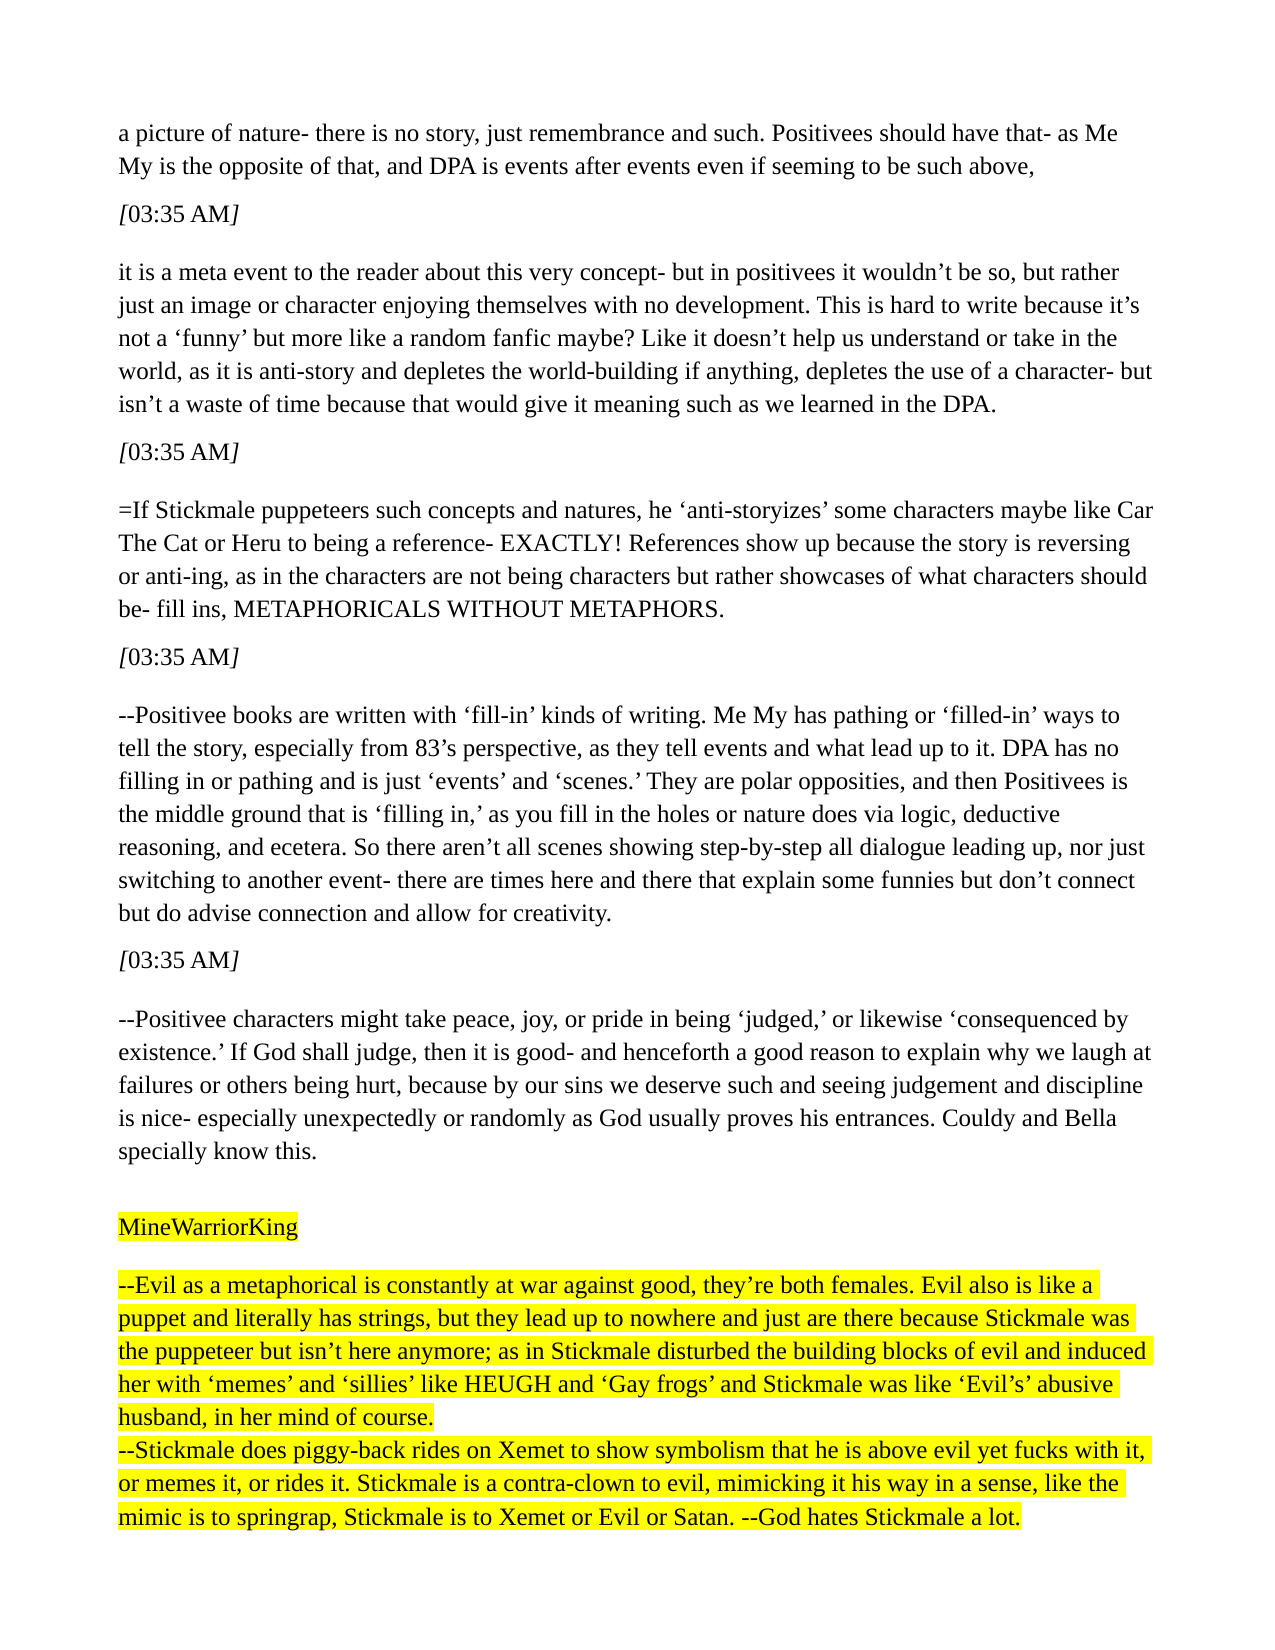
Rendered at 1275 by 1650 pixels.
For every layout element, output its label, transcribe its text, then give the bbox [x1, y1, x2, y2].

text [03:35 AM] [118, 946, 1157, 974]
text [03:35 AM] [118, 199, 1157, 227]
text --Evil as a metaphorical is constantly at war against good, they’re both females. Evil also is like a puppet and literally has strings, but they lead up to nowhere and just are there because Stickmale was the puppeteer but isn’t here anymore; as in Stickmale disturbed the building blocks of evil and induced her with ‘memes’ and ‘sillies’ like HEUGH and ‘Gay frogs’ and Stickmale was like ‘Evil’s’ abusive husband, in her mind of course. --Stickmale does piggy-back rides on Xemet to show symbolism that he is above evil yet fucks with it, or memes it, or rides it. Stickmale is a contra-clown to evil, mimicking it his way in a sense, like the mimic is to springrap, Stickmale is to Xemet or Evil or Satan. --God hates Stickmale a lot. [118, 1270, 1157, 1530]
text --Positivee characters might take peace, joy, or pride in being ‘judged,’ or likewise ‘consequenced by existence.’ If God shall judge, then it is good- and henceforth a good reason to explain why we laugh at failures or others being hurt, because by our sins we deserve such and seeing judgement and discipline is nice- especially unexpectedly or randomly as God usually proves his entrances. Couldy and Bella specially know this. [118, 1004, 1157, 1164]
text a picture of nature- there is no story, just remembrance and such. Positivees should have that- as Me My is the opposite of that, and DPA is events after events even if seeming to be such above, [118, 118, 1157, 180]
text [03:35 AM] [118, 642, 1157, 670]
text --Positivee books are written with ‘fill-in’ kinds of writing. Me My has pathing or ‘filled-in’ ways to tell the story, especially from 83’s perspective, as they tell events and what lead up to it. DPA has no filling in or pathing and is just ‘events’ and ‘scenes.’ They are polar opposities, and then Positivees is the middle ground that is ‘filling in,’ as you fill in the holes or nature does via logic, deductive reasoning, and ecetera. So there aren’t all scenes showing step-by-step all dialogue leading up, nor just switching to another event- there are times here and there that explain some funnies but don’t connect but do advise connection and allow for creativity. [118, 700, 1157, 927]
text =If Stickmale puppeteers such concepts and natures, he ‘anti-storyizes’ some characters maybe like Car The Cat or Heru to being a reference- EXACTLY! References show up because the story is reversing or anti-ing, as in the characters are not being characters but rather showcases of what characters should be- fill ins, METAPHORICALS WITHOUT METAPHORS. [118, 495, 1157, 623]
text it is a meta event to the reader about this very concept- but in positivees it wouldn’t be so, but rather just an image or character enjoying themselves with no development. This is hard to write because it’s not a ‘funny’ but more like a random fanfic maybe? Like it doesn’t help us understand or take in the world, as it is anti-story and depletes the world-building if anything, depletes the use of a character- but isn’t a waste of time because that would give it meaning such as we learned in the DPA. [118, 257, 1157, 418]
text MineWarriorKing [118, 1212, 1157, 1241]
text [03:35 AM] [118, 437, 1157, 465]
